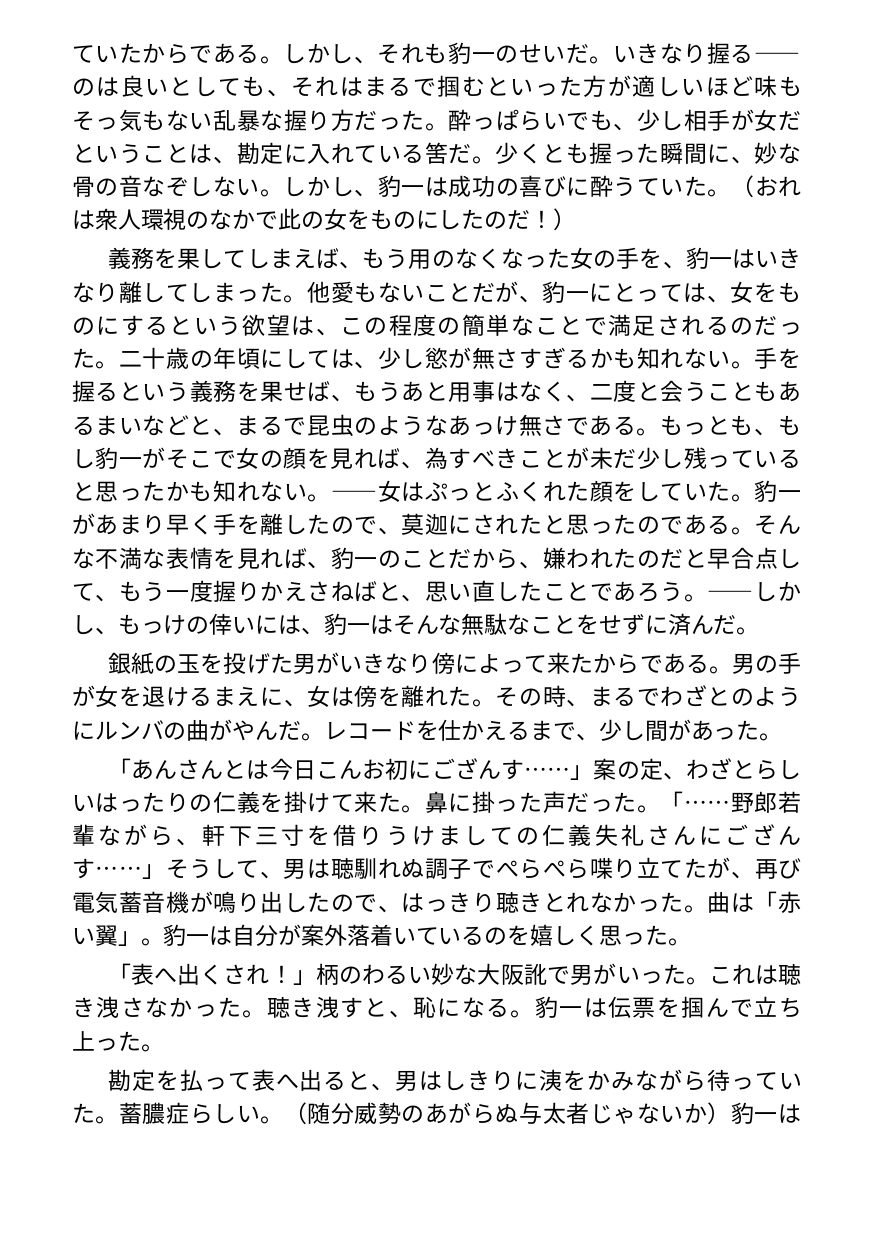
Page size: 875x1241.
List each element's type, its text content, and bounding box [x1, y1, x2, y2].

text 勘定を払って表へ出ると、男はしきりに洟をかみながら待っていた。蓄膿症らしい。（随分威勢のあがらぬ与太者じゃないか）豹一は [72, 1063, 802, 1129]
text 「あんさんとは今日こんお初にござんす……」案の定、わざとらしいはったりの仁義を掛けて来た。鼻に掛った声だった。「……野郎若輩ながら、軒下三寸を借りうけましての仁義失礼さんにござんす……」そうして、男は聴馴れぬ調子でぺらぺら喋り立てたが、再び電気蓄音機が鳴り出したので、はっきり聴きとれなかった。曲は「赤い翼」。豹一は自分が案外落着いているのを嬉しく思った。 [72, 752, 802, 951]
text 「表へ出くされ！」柄のわるい妙な大阪訛で男がいった。これは聴き洩さなかった。聴き洩すと、恥になる。豹一は伝票を掴んで立ち上った。 [72, 957, 802, 1057]
text 銀紙の玉を投げた男がいきなり傍によって来たからである。男の手が女を退けるまえに、女は傍を離れた。その時、まるでわざとのようにルンバの曲がやんだ。レコードを仕かえるまで、少し間があった。 [72, 646, 802, 746]
text ていたからである。しかし、それも豹一のせいだ。いきなり握る――のは良いとしても、それはまるで掴むといった方が適しいほど味もそっ気もない乱暴な握り方だった。酔っぱらいでも、少し相手が女だということは、勘定に入れている筈だ。少くとも握った瞬間に、妙な骨の音なぞしない。しかし、豹一は成功の喜びに酔うていた。（おれは衆人環視のなかで此の女をものにしたのだ！） [72, 36, 802, 235]
text 義務を果してしまえば、もう用のなくなった女の手を、豹一はいきなり離してしまった。他愛もないことだが、豹一にとっては、女をものにするという欲望は、この程度の簡単なことで満足されるのだった。二十歳の年頃にしては、少し慾が無さすぎるかも知れない。手を握るという義務を果せば、もうあと用事はなく、二度と会うこともあるまいなどと、まるで昆虫のようなあっけ無さである。もっとも、もし豹一がそこで女の顔を見れば、為すべきことが未だ少し残っていると思ったかも知れない。――女はぷっとふくれた顔をしていた。豹一があまり早く手を離したので、莫迦にされたと思ったのである。そんな不満な表情を見れば、豹一のことだから、嫌われたのだと早合点して、もう一度握りかえさねばと、思い直したことであろう。――しかし、もっけの倖いには、豹一はそんな無駄なことをせずに済んだ。 [72, 241, 802, 640]
